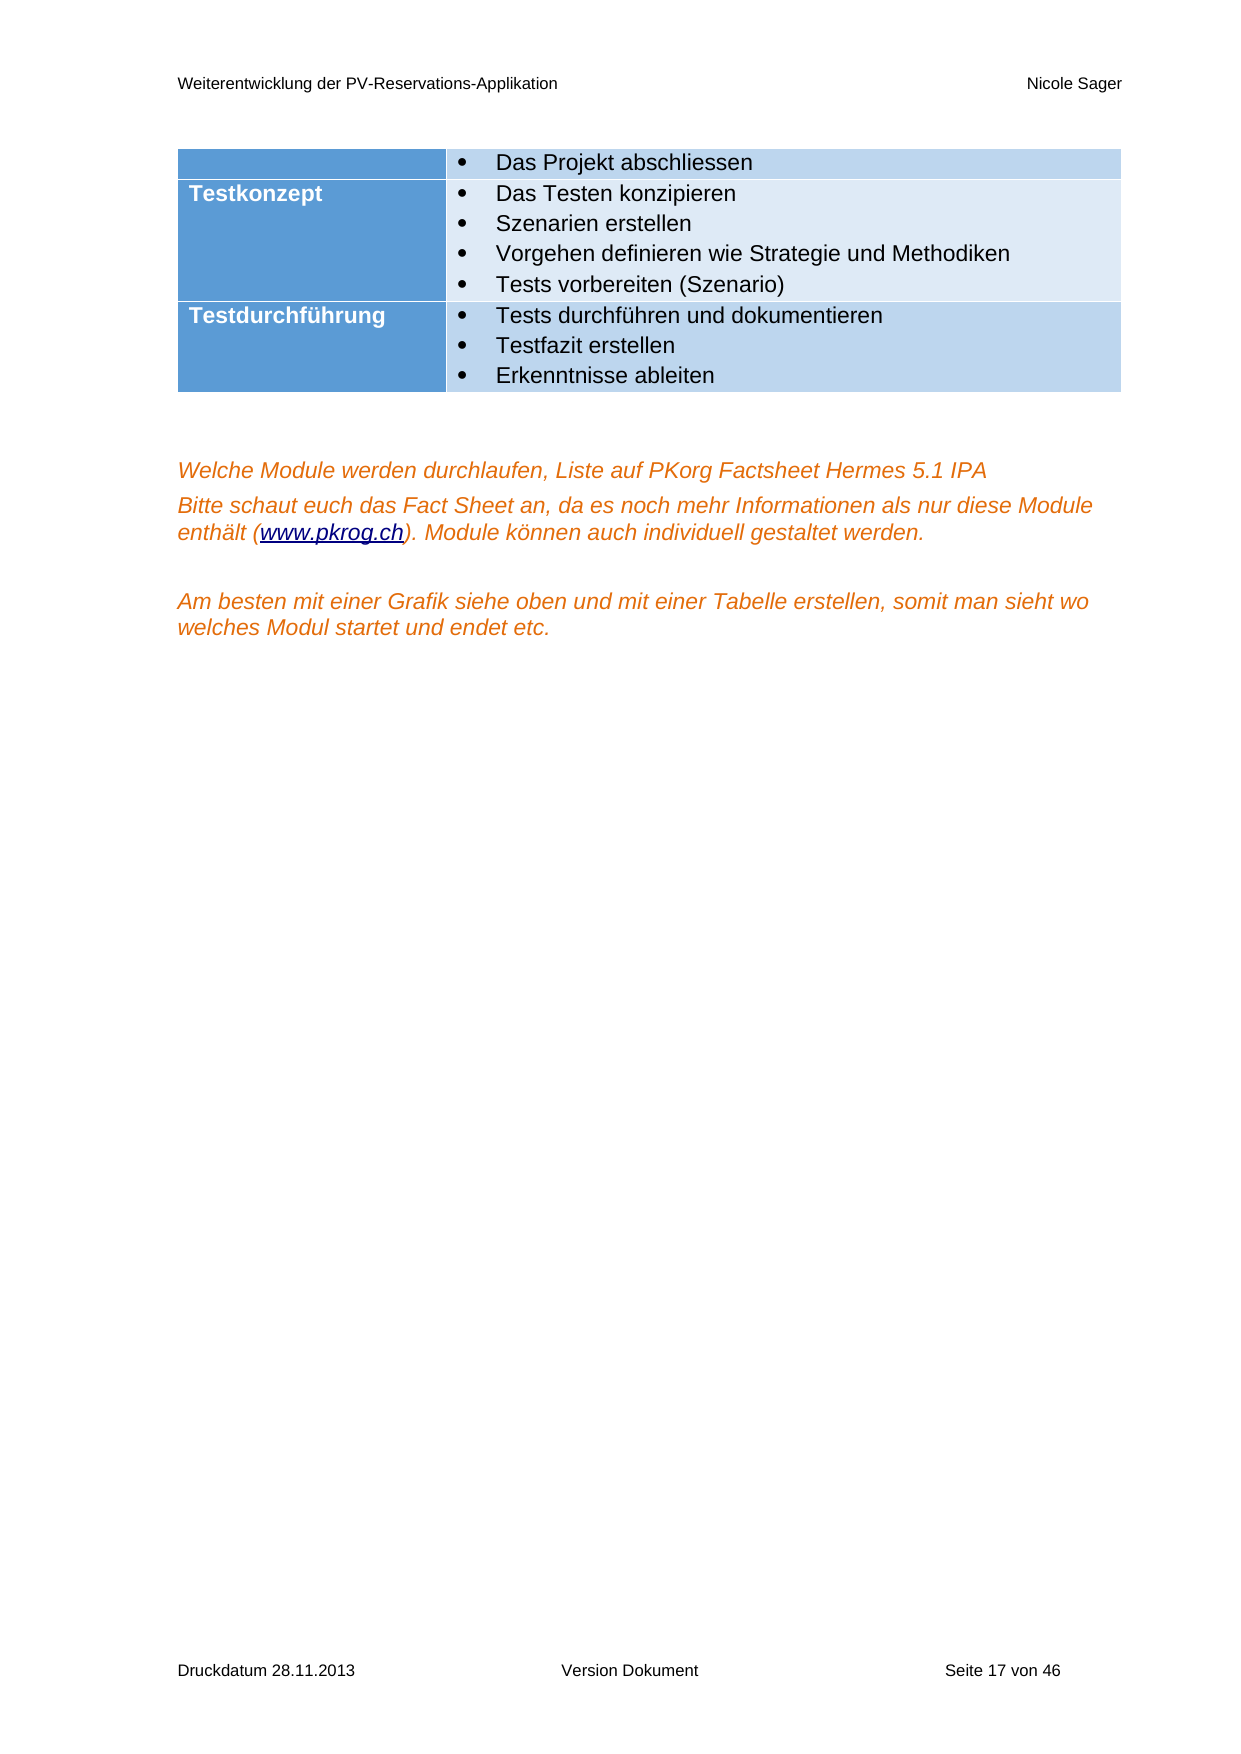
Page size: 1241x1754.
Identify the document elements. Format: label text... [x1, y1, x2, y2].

text Bitte schaut euch das Fact Sheet an, da es noch mehr Informationen als nur diese Module enthält (www.pkrog.ch). Module können auch individuell gestaltet werden. [177, 492, 1122, 545]
table_cell Testdurchführung [178, 302, 446, 392]
table_cell Tests durchführen und dokumentieren Testfazit erstellen Erkenntnisse ableiten [447, 302, 1121, 392]
table_cell [178, 149, 446, 179]
table_cell Das Testen konzipieren Szenarien erstellen Vorgehen definieren wie Strategie und Methodiken Tests vorbereiten (Szenario) [447, 180, 1121, 301]
table_cell Das Projekt initialisieren, kontinuierlich steuern und mit den übergeordneten Zielen und Vorgaben der Stammorganisation in Übereinstimmung halten Anliegen der Stakeholder berücksichtigen und integrieren, Risiken managen und Entscheide treffen Das Projekt abschliessen [447, 149, 1121, 179]
text Welche Module werden durchlaufen, Liste auf PKorg Factsheet Hermes 5.1 IPA [177, 457, 1122, 484]
text Am besten mit einer Grafik siehe oben und mit einer Tabelle erstellen, somit man sieht wo welches Modul startet und endet etc. [177, 588, 1122, 641]
table_cell Testkonzept [178, 180, 446, 301]
